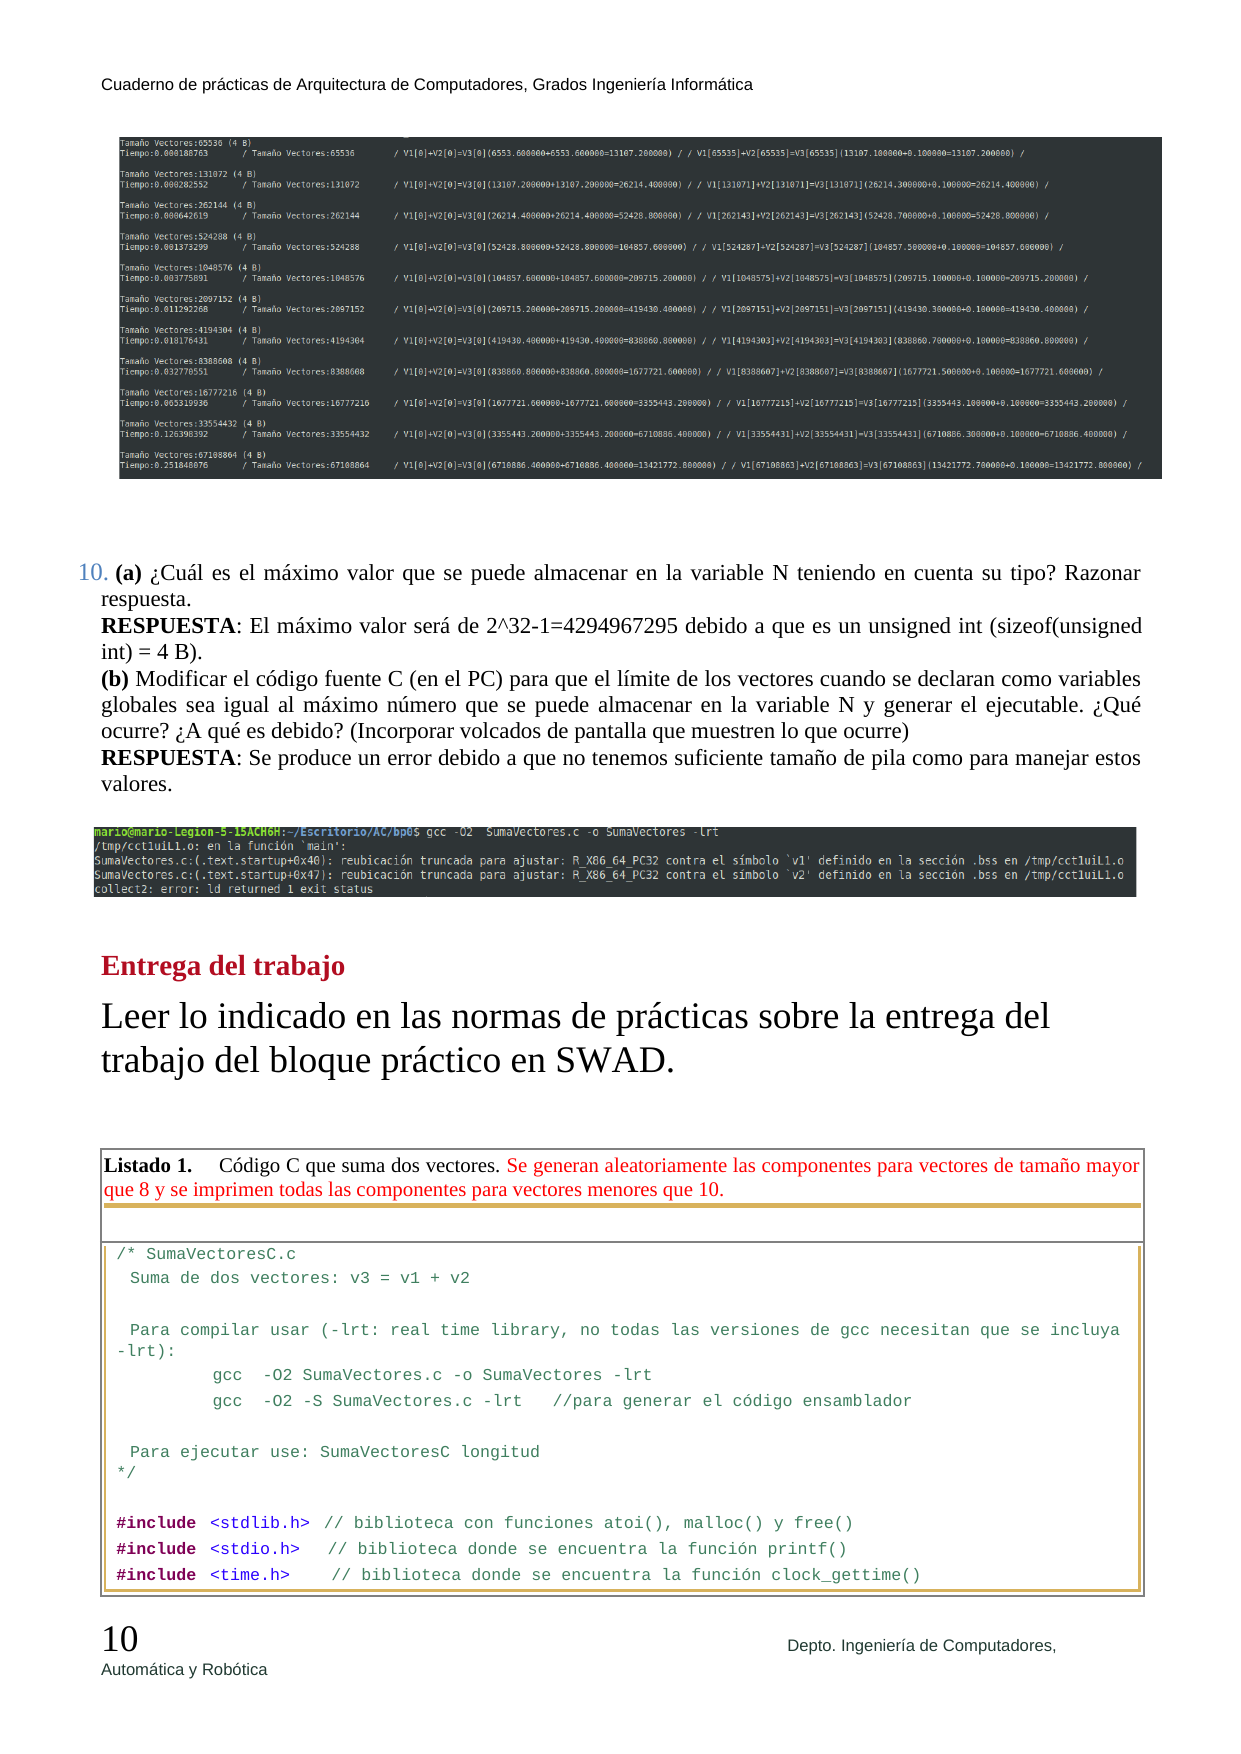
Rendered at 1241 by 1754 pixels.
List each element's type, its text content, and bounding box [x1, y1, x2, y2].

text (b) Modificar el código fuente C (en el PC) para que el límite de los vectores cuando se declaran como variables globales sea igual al máximo número que se puede almacenar en la variable N y generar el ejecutable. ¿Qué ocurre? ¿A qué es debido? (Incorporar volcados de pantalla que muestren lo que ocurre) [101, 664, 1143, 744]
table_cell /* SumaVectoresC.c Suma de dos vectores: v3 = v1 + v2 Para compilar usar (-lrt: real time library, no todas las versiones de gcc necesitan que se incluya -lrt): gcc -O2 SumaVectores.c -o SumaVectores -lrt gcc -O2 -S SumaVectores.c -lrt //para generar el código ensamblador Para ejecutar use: SumaVectoresC longitud */ #include <stdlib.h> // biblioteca con funciones atoi(), malloc() y free() #include <stdio.h> // biblioteca donde se encuentra la función printf() #include <time.h> // biblioteca donde se encuentra la función clock_gettime() [102, 1243, 1143, 1594]
subtitle Entrega del trabajo [101, 948, 1143, 981]
table_header Listado 1. Código C que suma dos vectores. Se generan aleatoriamente las componentes para vectores de tamaño mayor que 8 y se imprimen todas las componentes para vectores menores que 10. [102, 1150, 1143, 1241]
picture [93, 827, 1137, 897]
picture [119, 137, 1162, 479]
text RESPUESTA: Se produce un error debido a que no tenemos suficiente tamaño de pila como para manejar estos valores. [101, 744, 1143, 796]
text Leer lo indicado en las normas de prácticas sobre la entrega del trabajo del bloque práctico en SWAD. [101, 994, 1143, 1080]
text RESPUESTA: El máximo valor será de 2^32-1=4294967295 debido a que es un unsigned int (sizeof(unsigned int) = 4 B). [101, 612, 1143, 664]
list (a) ¿Cuál es el máximo valor que se puede almacenar en la variable N teniendo en cuenta su tipo? Razonar respuesta. [71, 557, 1143, 612]
